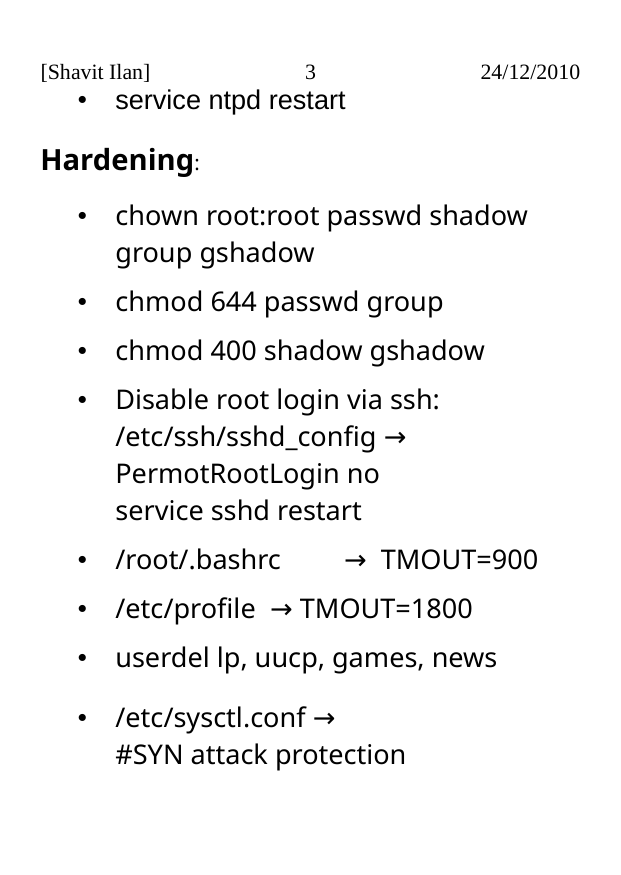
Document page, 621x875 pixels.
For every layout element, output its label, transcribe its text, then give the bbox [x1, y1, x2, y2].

list chmod 400 shadow gshadow [78, 332, 580, 368]
list service ntpd restart [78, 84, 580, 116]
list userdel lp, uucp, games, news [78, 638, 580, 675]
text Hardening: [40, 139, 580, 179]
list Disable root login via ssh: /etc/ssh/sshd_config → PermotRootLogin no service sshd restart [78, 381, 580, 528]
list /etc/profile → TMOUT=1800 [78, 589, 580, 626]
list chmod 644 passwd group [78, 283, 580, 319]
list /etc/sysctl.conf → #SYN attack protection [78, 699, 580, 772]
list /root/.bashrc → TMOUT=900 [78, 540, 580, 577]
list chown root:root passwd shadow group gshadow [78, 197, 580, 271]
